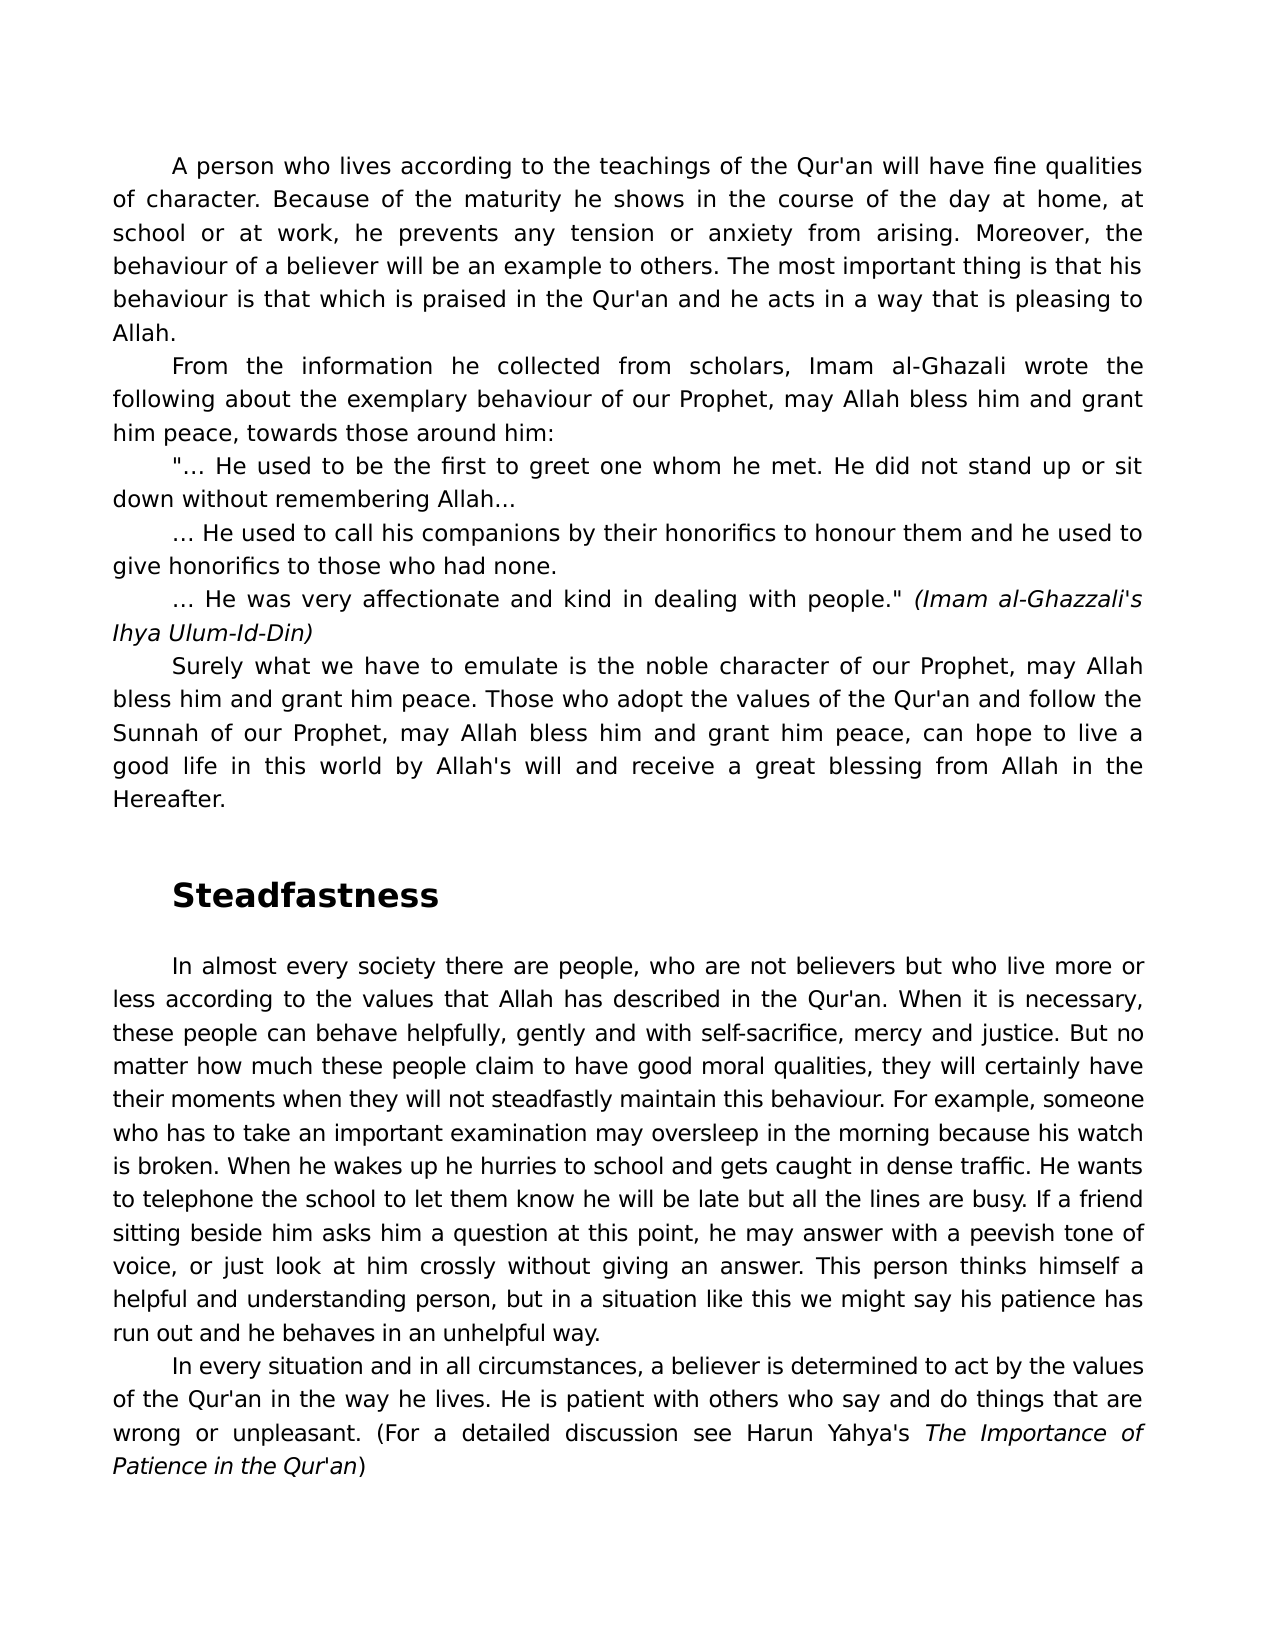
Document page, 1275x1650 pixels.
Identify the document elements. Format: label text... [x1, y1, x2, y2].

text A person who lives according to the teachings of the Qur'an will have fine qualities of character. Because of the maturity he shows in the course of the day at home, at school or at work, he prevents any tension or anxiety from arising. Moreover, the behaviour of a believer will be an example to others. The most important thing is that his behaviour is that which is praised in the Qur'an and he acts in a way that is pleasing to Allah. [112, 148, 1145, 348]
text Surely what we have to emulate is the noble character of our Prophet, may Allah bless him and grant him peace. Those who adopt the values of the Qur'an and follow the Sunnah of our Prophet, may Allah bless him and grant him peace, can hope to live a good life in this world by Allah's will and receive a great blessing from Allah in the Hereafter. [112, 648, 1145, 814]
text Steadfastness [112, 881, 1145, 914]
text In almost every society there are people, who are not believers but who live more or less according to the values that Allah has described in the Qur'an. When it is necessary, these people can behave helpfully, gently and with self-sacrifice, mercy and justice. But no matter how much these people claim to have good moral qualities, they will certainly have their moments when they will not steadfastly maintain this behaviour. For example, someone who has to take an important examination may oversleep in the morning because his watch is broken. When he wakes up he hurries to school and gets caught in dense traffic. He wants to telephone the school to let them know he will be late but all the lines are busy. If a friend sitting beside him asks him a question at this point, he may answer with a peevish tone of voice, or just look at him crossly without giving an answer. This person thinks himself a helpful and understanding person, but in a situation like this we might say his patience has run out and he behaves in an unhelpful way. [112, 948, 1145, 1348]
text In every situation and in all circumstances, a believer is determined to act by the values of the Qur'an in the way he lives. He is patient with others who say and do things that are wrong or unpleasant. (For a detailed discussion see Harun Yahya's The Importance of Patience in the Qur'an) [112, 1348, 1145, 1481]
text "… He used to be the first to greet one whom he met. He did not stand up or sit down without remembering Allah... [112, 448, 1145, 514]
text … He used to call his companions by their honorifics to honour them and he used to give honorifics to those who had none. [112, 514, 1145, 581]
text … He was very affectionate and kind in dealing with people." (Imam al-Ghazzali's Ihya Ulum-Id-Din) [112, 581, 1145, 648]
text From the information he collected from scholars, Imam al-Ghazali wrote the following about the exemplary behaviour of our Prophet, may Allah bless him and grant him peace, towards those around him: [112, 348, 1145, 448]
